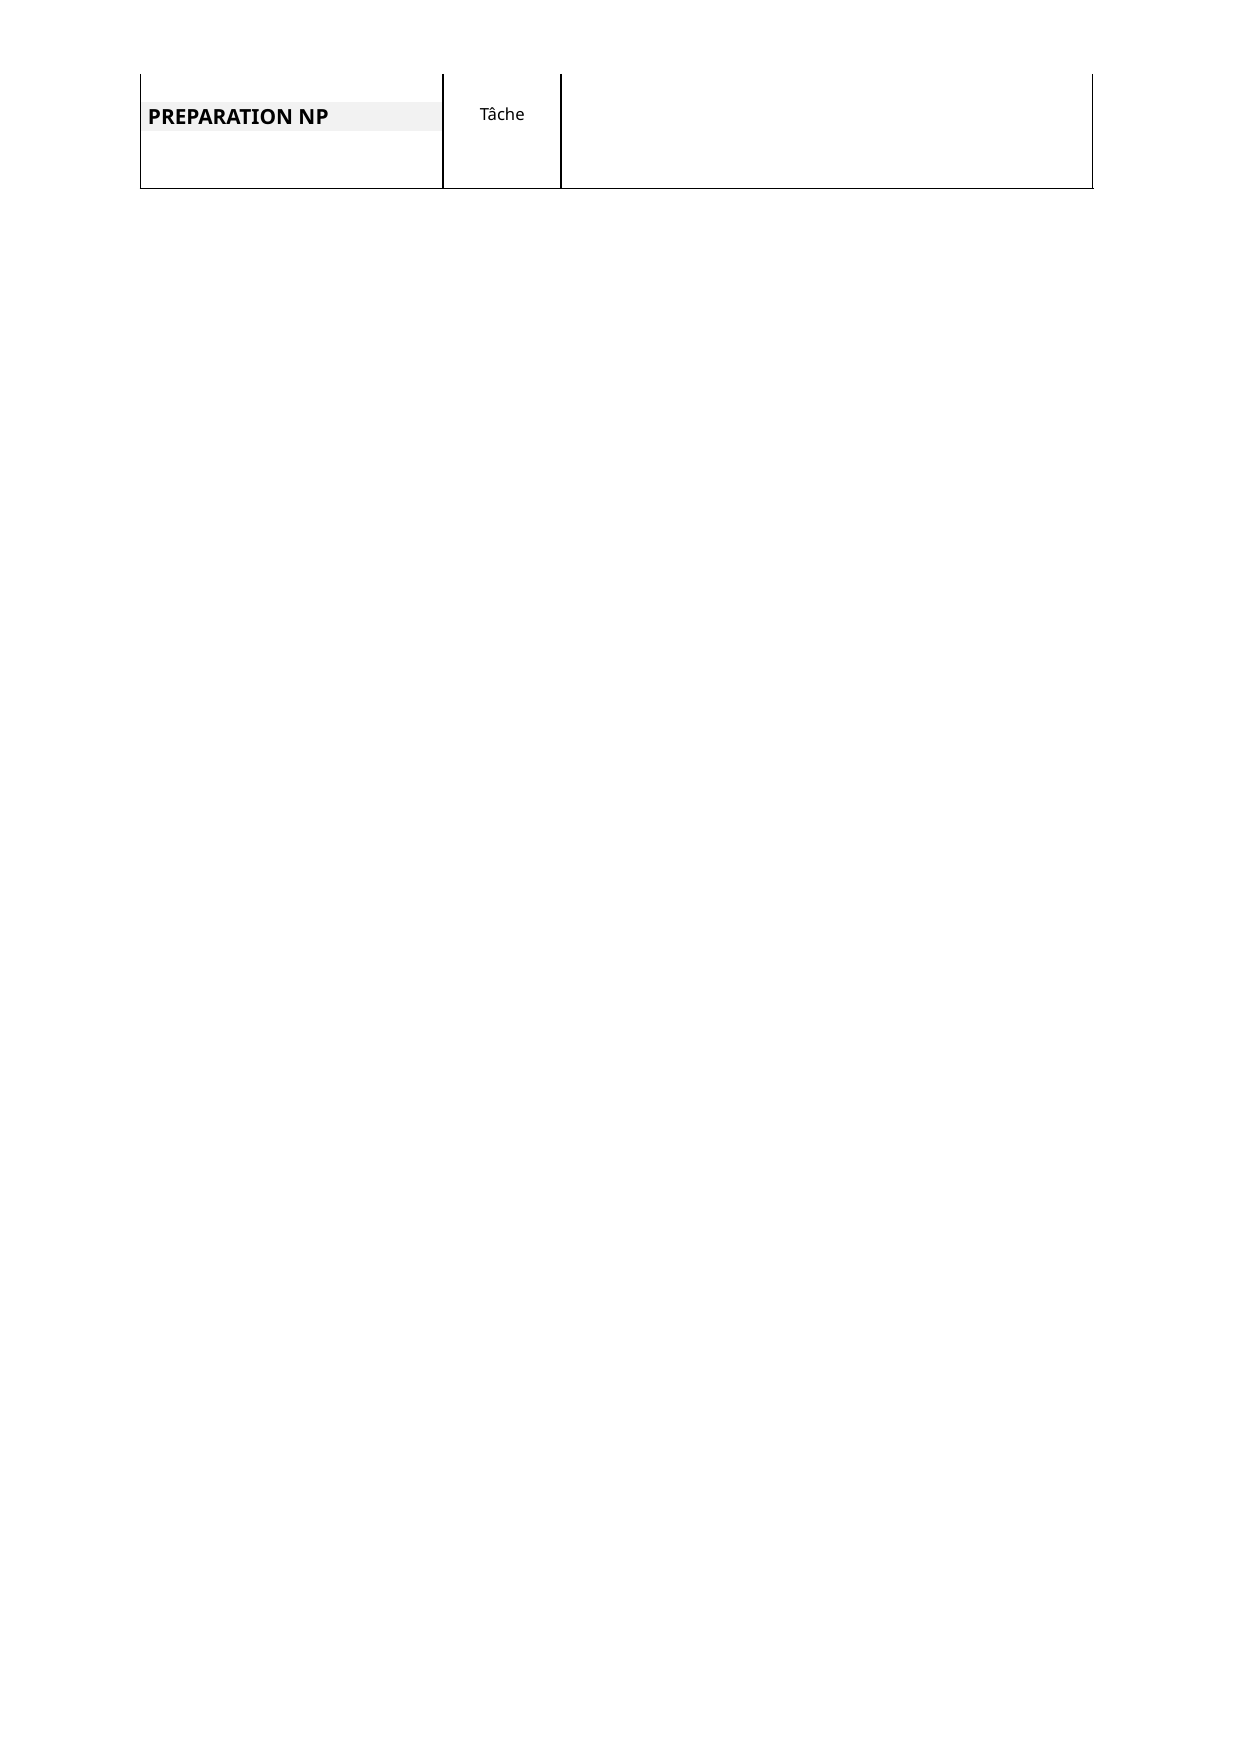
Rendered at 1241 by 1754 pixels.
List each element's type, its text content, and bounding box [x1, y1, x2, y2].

table_cell PREPARATION NP [141, 102, 442, 131]
table_cell [562, 159, 1092, 188]
table_cell [562, 131, 1092, 159]
table_cell [444, 159, 560, 188]
table_cell [141, 131, 442, 159]
table_cell [562, 74, 1092, 102]
table_cell Tâche [444, 102, 560, 131]
table_cell [141, 159, 442, 188]
table_cell [141, 74, 442, 102]
table_cell [444, 74, 560, 102]
table_cell [562, 102, 1092, 131]
table_cell [444, 131, 560, 159]
